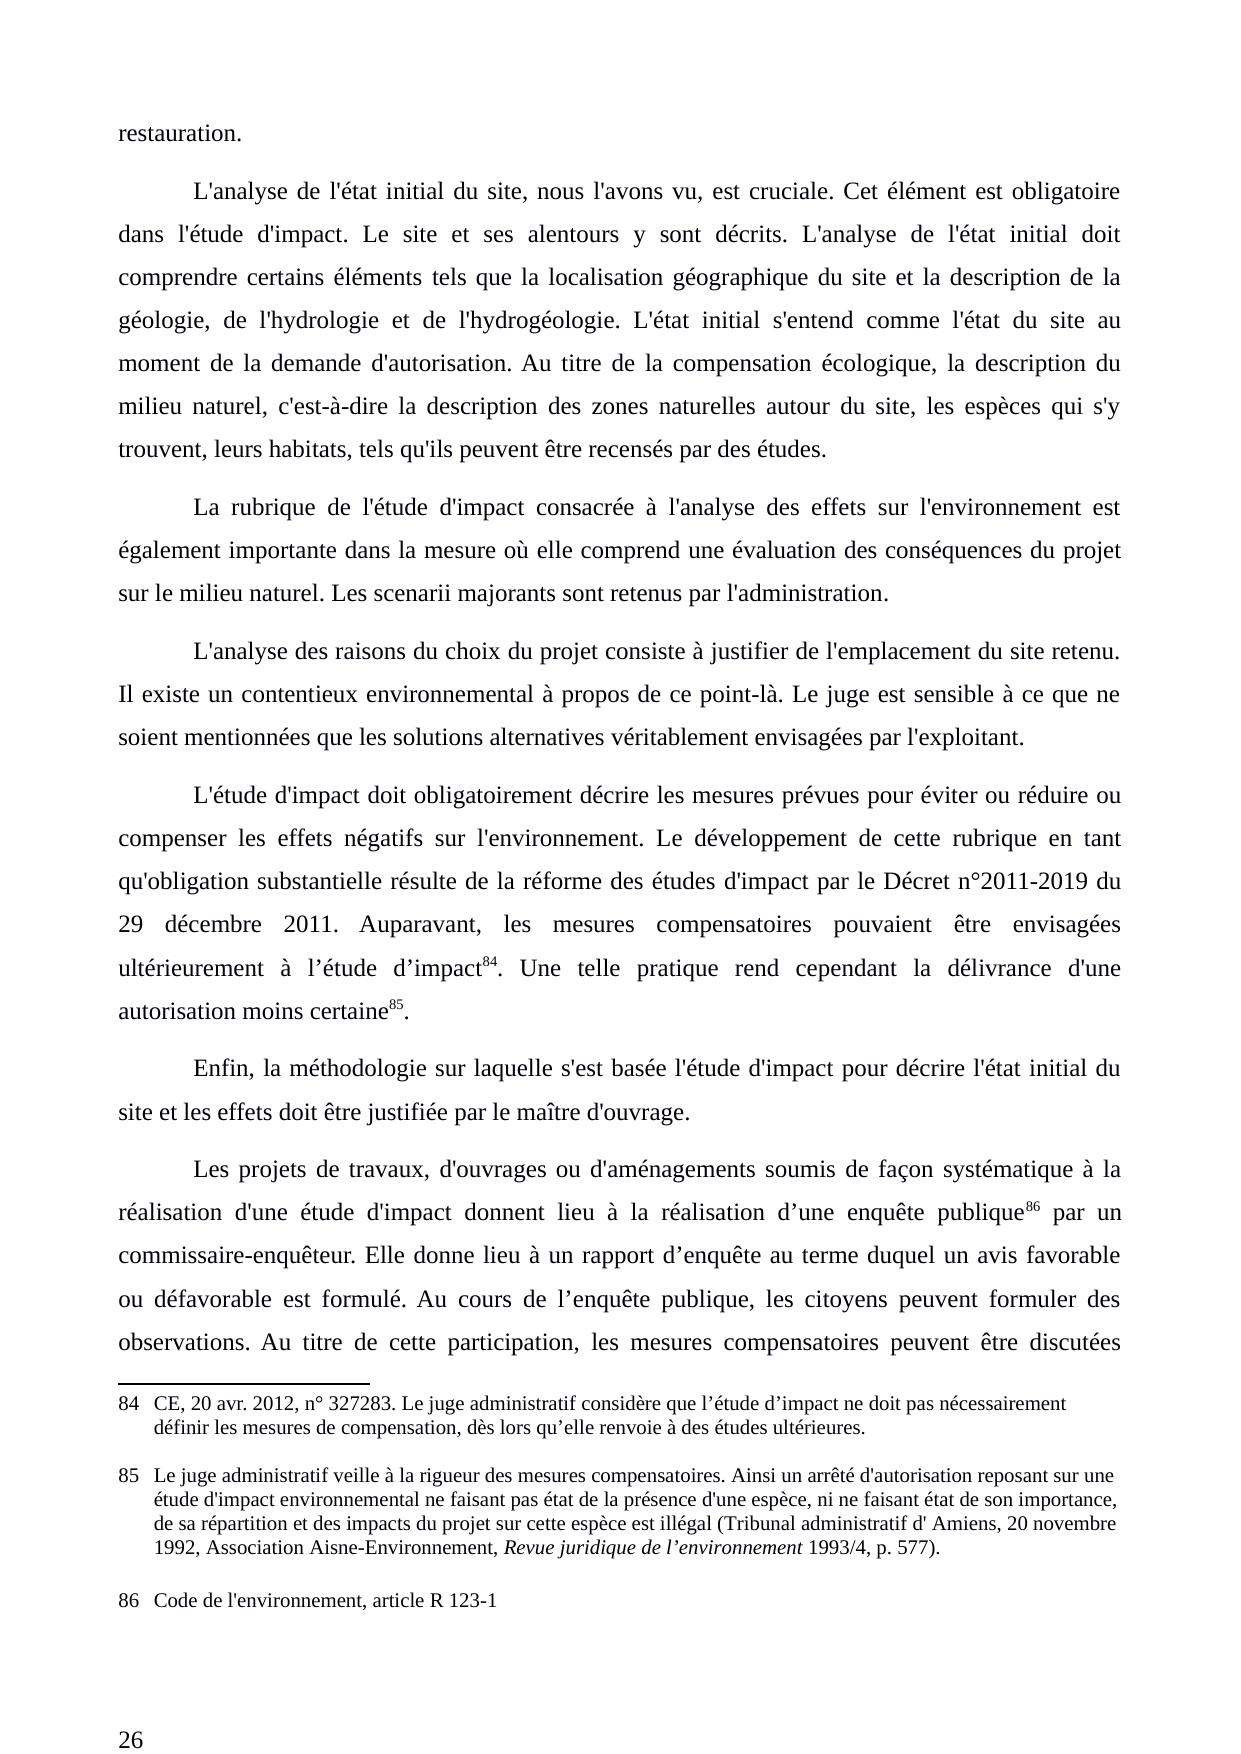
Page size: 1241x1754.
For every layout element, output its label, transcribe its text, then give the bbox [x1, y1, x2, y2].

text restauration. [118, 118, 1122, 147]
text CE, 20 avr. 2012, n° 327283. Le juge administratif considère que l’étude d’impact ne doit pas nécessairement définir les mesures de compensation, dès lors qu’elle renvoie à des études ultérieures. [118, 1391, 1122, 1439]
text L'analyse des raisons du choix du projet consiste à justifier de l'emplacement du site retenu. Il existe un contentieux environnemental à propos de ce point-là. Le juge est sensible à ce que ne soient mentionnées que les solutions alternatives véritablement envisagées par l'exploitant. [118, 636, 1122, 751]
text La rubrique de l'étude d'impact consacrée à l'analyse des effets sur l'environnement est également importante dans la mesure où elle comprend une évaluation des conséquences du projet sur le milieu naturel. Les scenarii majorants sont retenus par l'administration. [118, 492, 1122, 607]
text Les projets de travaux, d'ouvrages ou d'aménagements soumis de façon systématique à la réalisation d'une étude d'impact donnent lieu à la réalisation d’une enquête publique par un commissaire-enquêteur. Elle donne lieu à un rapport d’enquête au terme duquel un avis favorable ou défavorable est formulé. Au cours de l’enquête publique, les citoyens peuvent formuler des observations. Au titre de cette participation, les mesures compensatoires peuvent être discutées [118, 1154, 1122, 1356]
text Code de l'environnement, article R 123-1 [118, 1588, 1122, 1612]
text L'analyse de l'état initial du site, nous l'avons vu, est cruciale. Cet élément est obligatoire dans l'étude d'impact. Le site et ses alentours y sont décrits. L'analyse de l'état initial doit comprendre certains éléments tels que la localisation géographique du site et la description de la géologie, de l'hydrologie et de l'hydrogéologie. L'état initial s'entend comme l'état du site au moment de la demande d'autorisation. Au titre de la compensation écologique, la description du milieu naturel, c'est-à-dire la description des zones naturelles autour du site, les espèces qui s'y trouvent, leurs habitats, tels qu'ils peuvent être recensés par des études. [118, 176, 1122, 463]
text Enfin, la méthodologie sur laquelle s'est basée l'étude d'impact pour décrire l'état initial du site et les effets doit être justifiée par le maître d'ouvrage. [118, 1053, 1122, 1125]
text Le juge administratif veille à la rigueur des mesures compensatoires. Ainsi un arrêté d'autorisation reposant sur une étude d'impact environnemental ne faisant pas état de la présence d'une espèce, ni ne faisant état de son importance, de sa répartition et des impacts du projet sur cette espèce est illégal (Tribunal administratif d' Amiens, 20 novembre 1992, Association Aisne-Environnement, Revue juridique de l’environnement 1993/4, p. 577). [118, 1463, 1122, 1559]
text L'étude d'impact doit obligatoirement décrire les mesures prévues pour éviter ou réduire ou compenser les effets négatifs sur l'environnement. Le développement de cette rubrique en tant qu'obligation substantielle résulte de la réforme des études d'impact par le Décret n°2011-2019 du 29 décembre 2011. Auparavant, les mesures compensatoires pouvaient être envisagées ultérieurement à l’étude d’impact. Une telle pratique rend cependant la délivrance d'une autorisation moins certaine. [118, 780, 1122, 1024]
